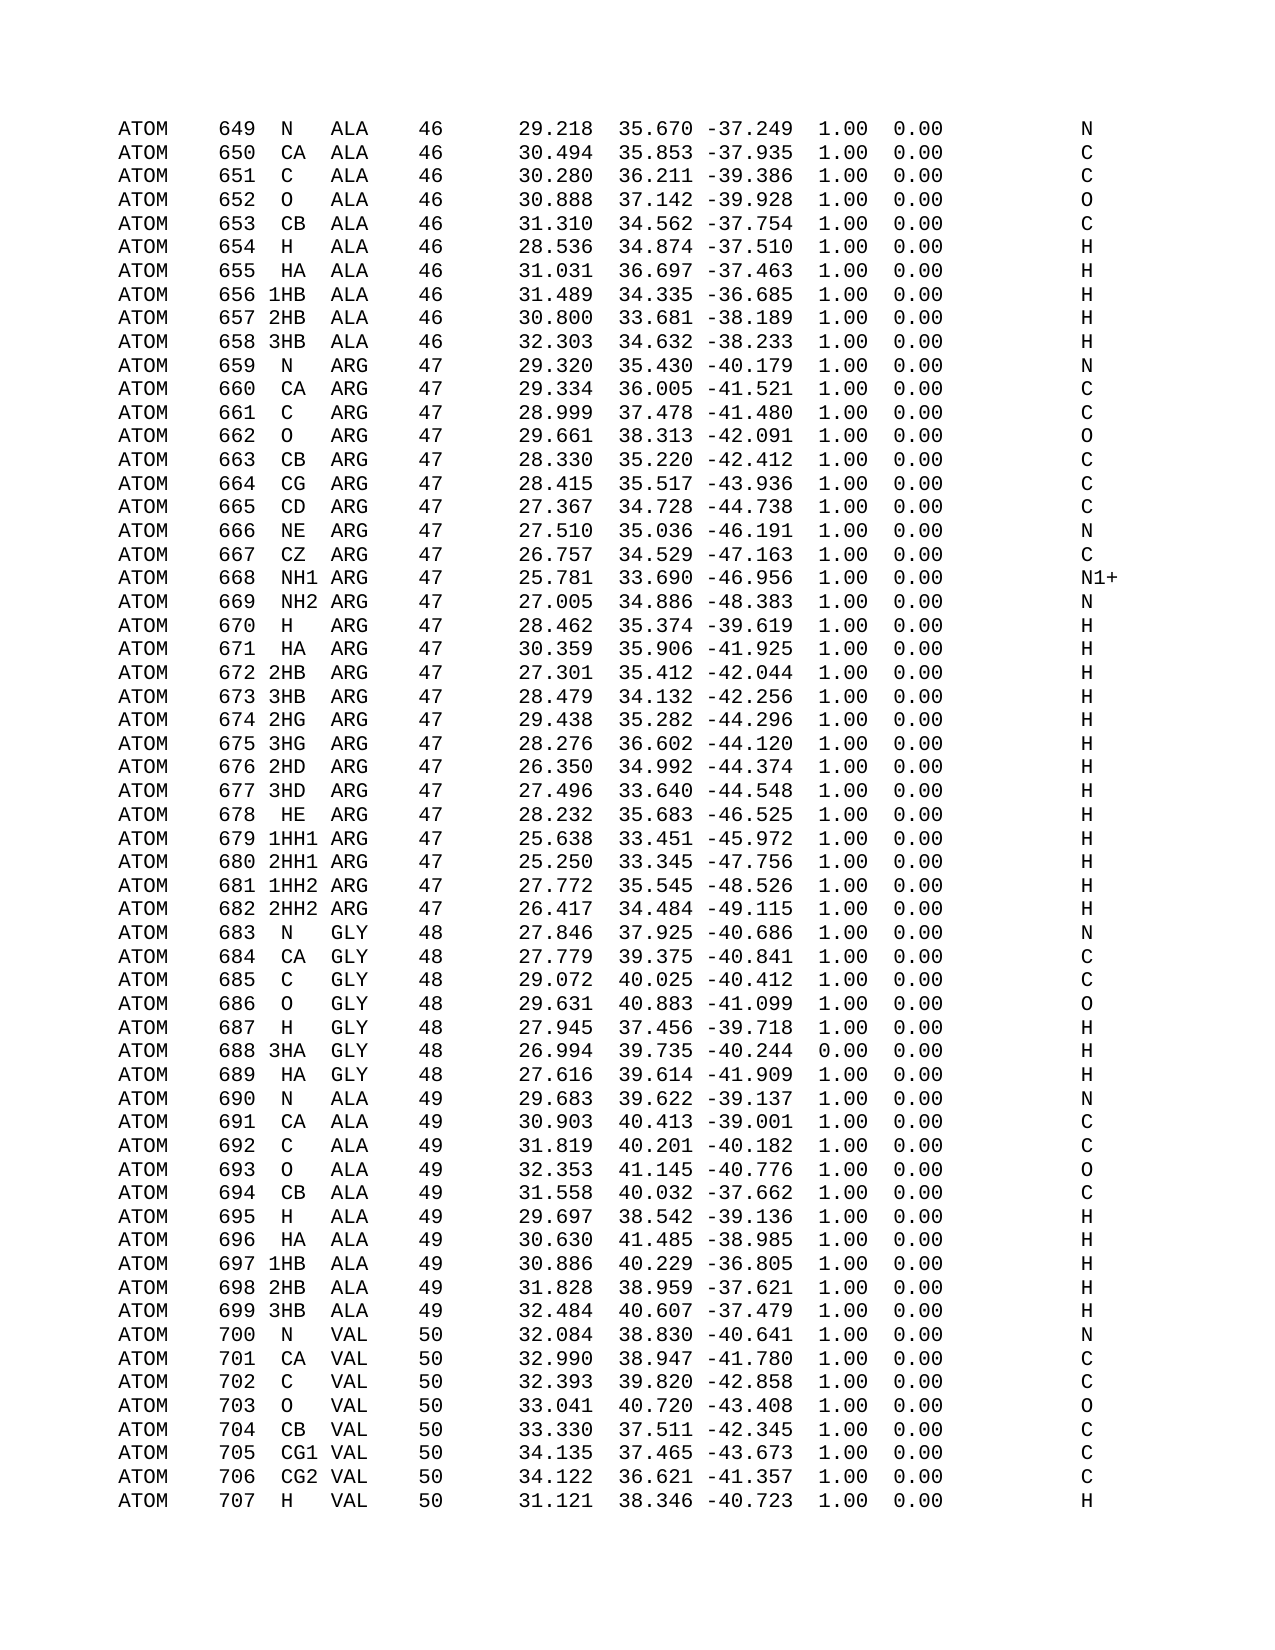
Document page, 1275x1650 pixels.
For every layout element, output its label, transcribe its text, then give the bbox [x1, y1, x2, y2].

text ATOM 703 O VAL 50 33.041 40.720 -43.408 1.00 0.00 O [118, 1395, 1157, 1419]
text ATOM 688 3HA GLY 48 26.994 39.735 -40.244 0.00 0.00 H [118, 1040, 1157, 1064]
text ATOM 676 2HD ARG 47 26.350 34.992 -44.374 1.00 0.00 H [118, 757, 1157, 780]
text ATOM 685 C GLY 48 29.072 40.025 -40.412 1.00 0.00 C [118, 969, 1157, 993]
text ATOM 696 HA ALA 49 30.630 41.485 -38.985 1.00 0.00 H [118, 1229, 1157, 1253]
text ATOM 686 O GLY 48 29.631 40.883 -41.099 1.00 0.00 O [118, 993, 1157, 1017]
text ATOM 672 2HB ARG 47 27.301 35.412 -42.044 1.00 0.00 H [118, 662, 1157, 686]
text ATOM 661 C ARG 47 28.999 37.478 -41.480 1.00 0.00 C [118, 402, 1157, 426]
text ATOM 650 CA ALA 46 30.494 35.853 -37.935 1.00 0.00 C [118, 142, 1157, 165]
text ATOM 705 CG1 VAL 50 34.135 37.465 -43.673 1.00 0.00 C [118, 1442, 1157, 1466]
text ATOM 649 N ALA 46 29.218 35.670 -37.249 1.00 0.00 N [118, 118, 1157, 142]
text ATOM 698 2HB ALA 49 31.828 38.959 -37.621 1.00 0.00 H [118, 1277, 1157, 1300]
text ATOM 692 C ALA 49 31.819 40.201 -40.182 1.00 0.00 C [118, 1135, 1157, 1158]
text ATOM 671 HA ARG 47 30.359 35.906 -41.925 1.00 0.00 H [118, 638, 1157, 662]
text ATOM 697 1HB ALA 49 30.886 40.229 -36.805 1.00 0.00 H [118, 1253, 1157, 1277]
text ATOM 658 3HB ALA 46 32.303 34.632 -38.233 1.00 0.00 H [118, 331, 1157, 354]
text ATOM 691 CA ALA 49 30.903 40.413 -39.001 1.00 0.00 C [118, 1111, 1157, 1135]
text ATOM 687 H GLY 48 27.945 37.456 -39.718 1.00 0.00 H [118, 1017, 1157, 1040]
text ATOM 673 3HB ARG 47 28.479 34.132 -42.256 1.00 0.00 H [118, 686, 1157, 709]
text ATOM 674 2HG ARG 47 29.438 35.282 -44.296 1.00 0.00 H [118, 709, 1157, 733]
text ATOM 659 N ARG 47 29.320 35.430 -40.179 1.00 0.00 N [118, 354, 1157, 378]
text ATOM 683 N GLY 48 27.846 37.925 -40.686 1.00 0.00 N [118, 922, 1157, 946]
text ATOM 694 CB ALA 49 31.558 40.032 -37.662 1.00 0.00 C [118, 1182, 1157, 1206]
text ATOM 684 CA GLY 48 27.779 39.375 -40.841 1.00 0.00 C [118, 946, 1157, 969]
text ATOM 652 O ALA 46 30.888 37.142 -39.928 1.00 0.00 O [118, 189, 1157, 213]
text ATOM 668 NH1 ARG 47 25.781 33.690 -46.956 1.00 0.00 N1+ [118, 567, 1157, 591]
text ATOM 651 C ALA 46 30.280 36.211 -39.386 1.00 0.00 C [118, 165, 1157, 189]
text ATOM 662 O ARG 47 29.661 38.313 -42.091 1.00 0.00 O [118, 426, 1157, 449]
text ATOM 669 NH2 ARG 47 27.005 34.886 -48.383 1.00 0.00 N [118, 591, 1157, 615]
text ATOM 699 3HB ALA 49 32.484 40.607 -37.479 1.00 0.00 H [118, 1300, 1157, 1324]
text ATOM 663 CB ARG 47 28.330 35.220 -42.412 1.00 0.00 C [118, 449, 1157, 473]
text ATOM 666 NE ARG 47 27.510 35.036 -46.191 1.00 0.00 N [118, 520, 1157, 544]
text ATOM 689 HA GLY 48 27.616 39.614 -41.909 1.00 0.00 H [118, 1064, 1157, 1088]
text ATOM 677 3HD ARG 47 27.496 33.640 -44.548 1.00 0.00 H [118, 780, 1157, 804]
text ATOM 654 H ALA 46 28.536 34.874 -37.510 1.00 0.00 H [118, 236, 1157, 260]
text ATOM 653 CB ALA 46 31.310 34.562 -37.754 1.00 0.00 C [118, 213, 1157, 236]
text ATOM 706 CG2 VAL 50 34.122 36.621 -41.357 1.00 0.00 C [118, 1466, 1157, 1489]
text ATOM 655 HA ALA 46 31.031 36.697 -37.463 1.00 0.00 H [118, 260, 1157, 284]
text ATOM 681 1HH2 ARG 47 27.772 35.545 -48.526 1.00 0.00 H [118, 875, 1157, 898]
text ATOM 702 C VAL 50 32.393 39.820 -42.858 1.00 0.00 C [118, 1371, 1157, 1395]
text ATOM 704 CB VAL 50 33.330 37.511 -42.345 1.00 0.00 C [118, 1419, 1157, 1442]
text ATOM 680 2HH1 ARG 47 25.250 33.345 -47.756 1.00 0.00 H [118, 851, 1157, 875]
text ATOM 670 H ARG 47 28.462 35.374 -39.619 1.00 0.00 H [118, 615, 1157, 638]
text ATOM 690 N ALA 49 29.683 39.622 -39.137 1.00 0.00 N [118, 1088, 1157, 1111]
text ATOM 657 2HB ALA 46 30.800 33.681 -38.189 1.00 0.00 H [118, 307, 1157, 331]
text ATOM 656 1HB ALA 46 31.489 34.335 -36.685 1.00 0.00 H [118, 284, 1157, 307]
text ATOM 701 CA VAL 50 32.990 38.947 -41.780 1.00 0.00 C [118, 1348, 1157, 1371]
text ATOM 679 1HH1 ARG 47 25.638 33.451 -45.972 1.00 0.00 H [118, 827, 1157, 851]
text ATOM 675 3HG ARG 47 28.276 36.602 -44.120 1.00 0.00 H [118, 733, 1157, 757]
text ATOM 700 N VAL 50 32.084 38.830 -40.641 1.00 0.00 N [118, 1324, 1157, 1348]
text ATOM 665 CD ARG 47 27.367 34.728 -44.738 1.00 0.00 C [118, 496, 1157, 520]
text ATOM 664 CG ARG 47 28.415 35.517 -43.936 1.00 0.00 C [118, 473, 1157, 496]
text ATOM 660 CA ARG 47 29.334 36.005 -41.521 1.00 0.00 C [118, 378, 1157, 402]
text ATOM 682 2HH2 ARG 47 26.417 34.484 -49.115 1.00 0.00 H [118, 898, 1157, 922]
text ATOM 693 O ALA 49 32.353 41.145 -40.776 1.00 0.00 O [118, 1158, 1157, 1182]
text ATOM 678 HE ARG 47 28.232 35.683 -46.525 1.00 0.00 H [118, 804, 1157, 827]
text ATOM 667 CZ ARG 47 26.757 34.529 -47.163 1.00 0.00 C [118, 544, 1157, 567]
text ATOM 695 H ALA 49 29.697 38.542 -39.136 1.00 0.00 H [118, 1206, 1157, 1229]
text ATOM 707 H VAL 50 31.121 38.346 -40.723 1.00 0.00 H [118, 1489, 1157, 1513]
